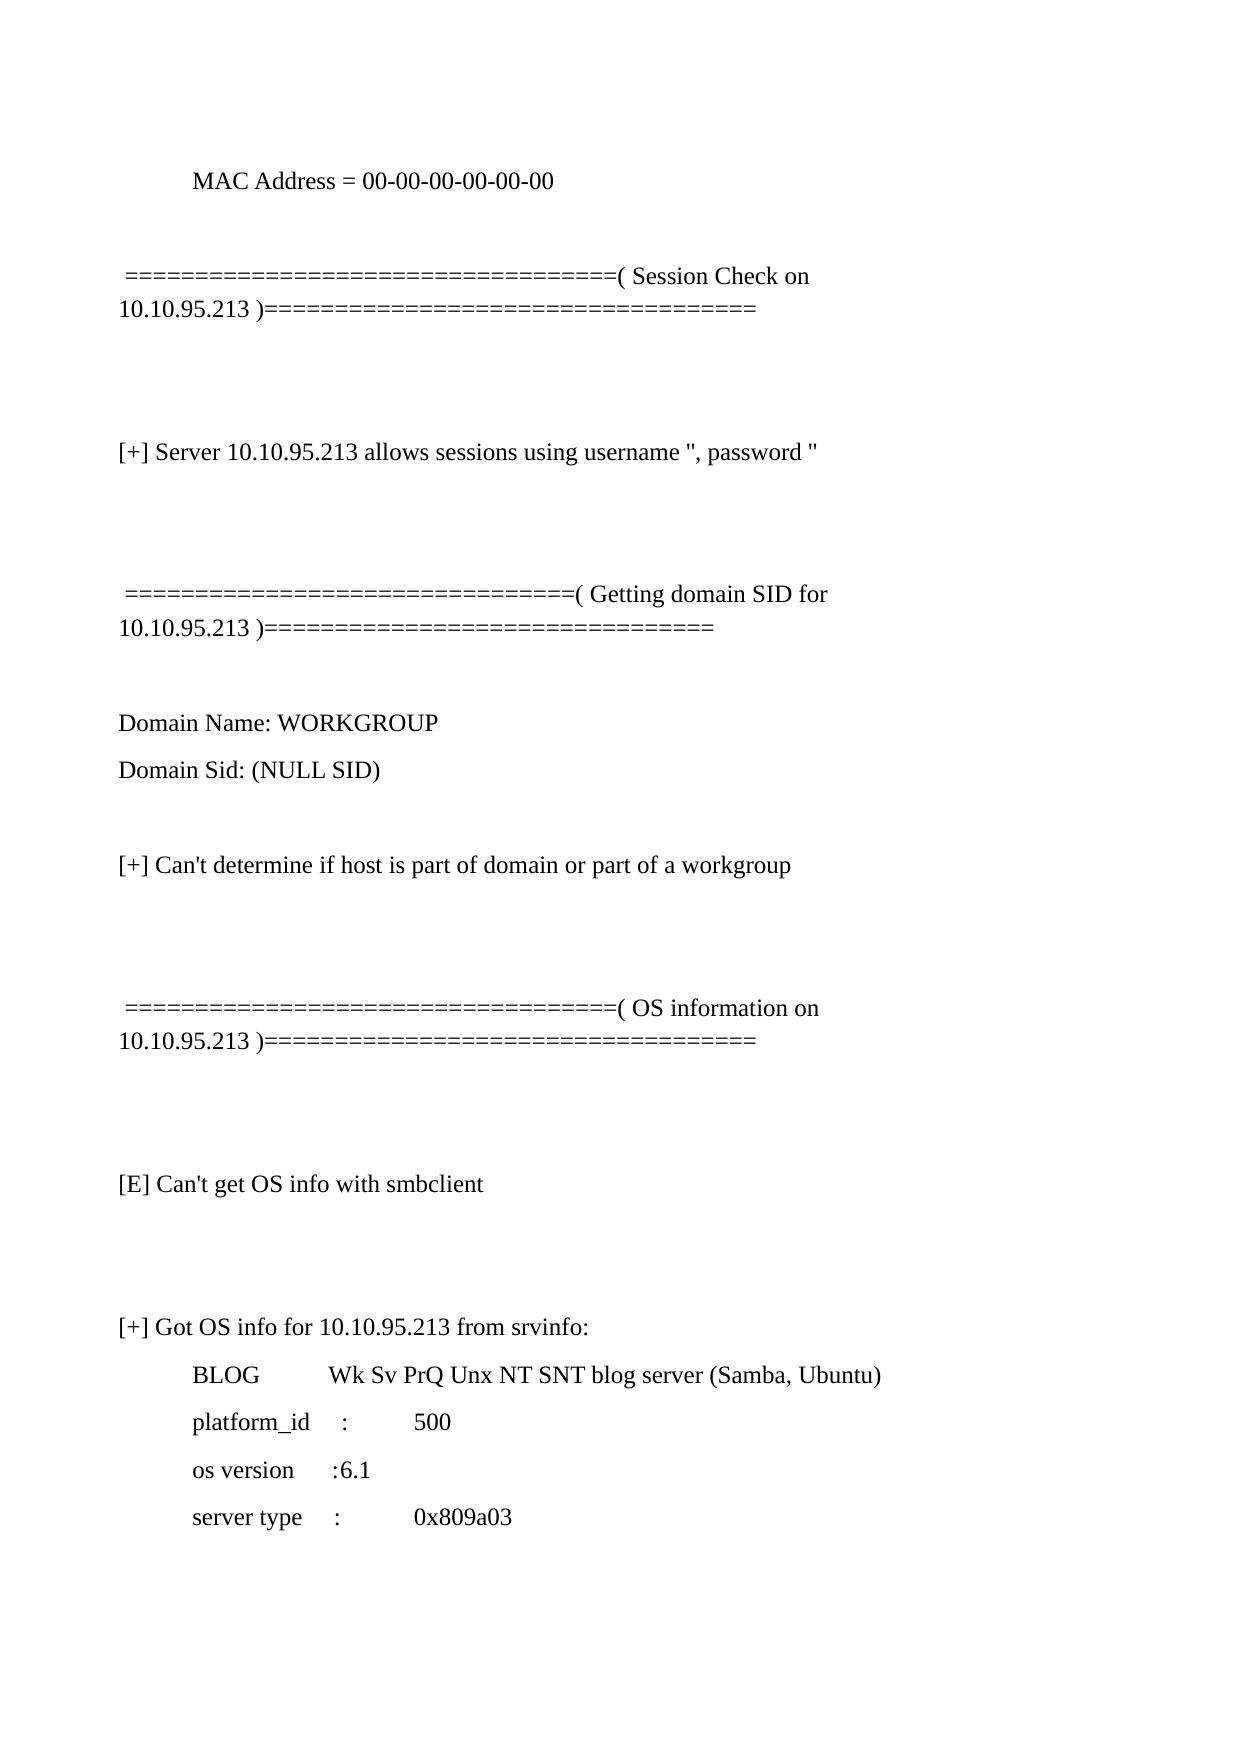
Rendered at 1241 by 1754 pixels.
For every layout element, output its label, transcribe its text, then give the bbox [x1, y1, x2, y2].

text Domain Name: WORKGROUP [118, 708, 1122, 737]
text ===================================( OS information on 10.10.95.213 )=================================== [118, 993, 1122, 1055]
text server type : 0x809a03 [118, 1502, 1122, 1531]
text platform_id : 500 [118, 1407, 1122, 1436]
text ================================( Getting domain SID for 10.10.95.213 )================================ [118, 579, 1122, 641]
text [+] Can't determine if host is part of domain or part of a workgroup [118, 851, 1122, 879]
text [+] Server 10.10.95.213 allows sessions using username '', password '' [118, 437, 1122, 466]
text MAC Address = 00-00-00-00-00-00 [118, 166, 1122, 194]
text [E] Can't get OS info with smbclient [118, 1169, 1122, 1198]
text [+] Got OS info for 10.10.95.213 from srvinfo: [118, 1312, 1122, 1341]
text Domain Sid: (NULL SID) [118, 755, 1122, 784]
text ===================================( Session Check on 10.10.95.213 )=================================== [118, 261, 1122, 323]
text BLOG Wk Sv PrQ Unx NT SNT blog server (Samba, Ubuntu) [118, 1360, 1122, 1388]
text os version : 6.1 [118, 1455, 1122, 1484]
